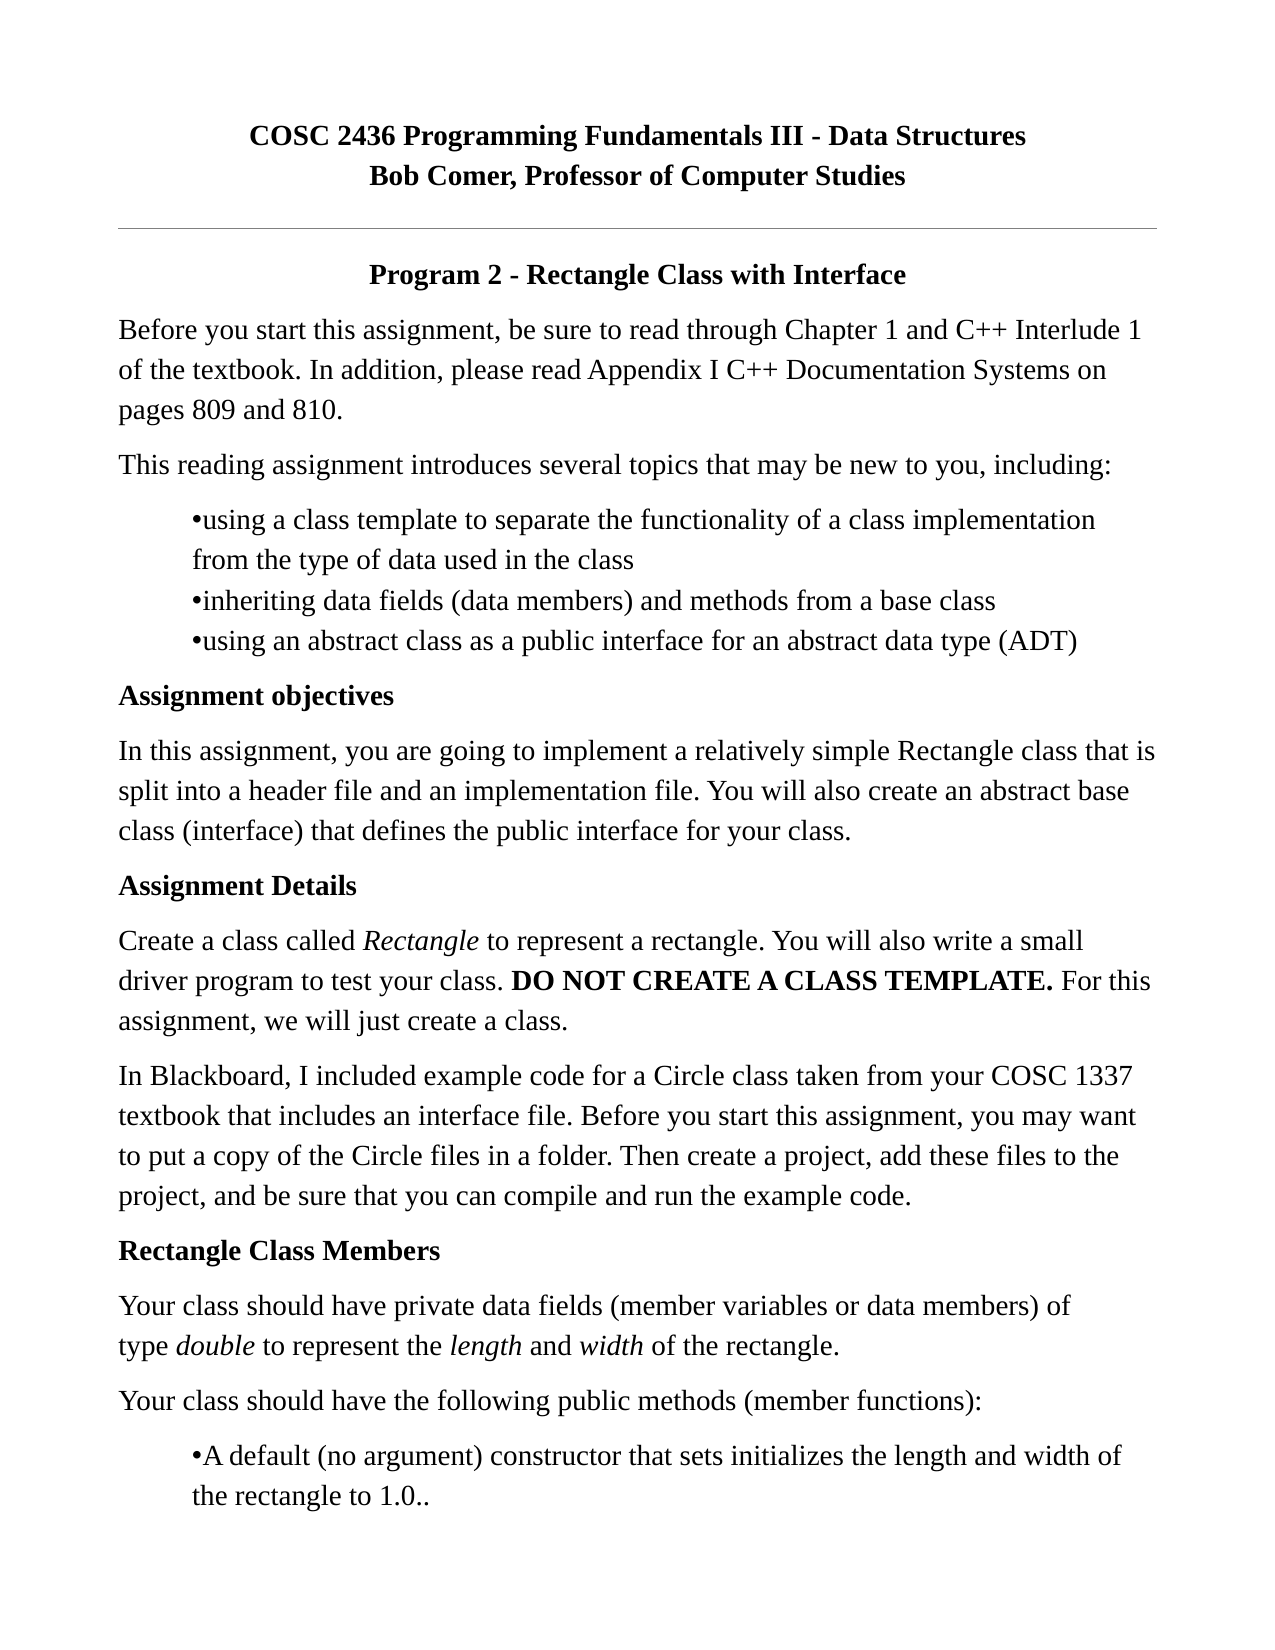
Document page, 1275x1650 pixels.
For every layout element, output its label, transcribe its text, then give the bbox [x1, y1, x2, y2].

text Rectangle Class Members [118, 1233, 1157, 1267]
list using an abstract class as a public interface for an abstract data type (ADT) [118, 623, 1157, 657]
text COSC 2436 Programming Fundamentals III - Data Structures Bob Comer, Professor of Computer Studies [118, 118, 1157, 192]
text Before you start this assignment, be sure to read through Chapter 1 and C++ Interlude 1 of the textbook. In addition, please read Appendix I C++ Documentation Systems on pages 809 and 810. [118, 312, 1157, 426]
list using a class template to separate the functionality of a class implementation from the type of data used in the class [118, 502, 1157, 576]
text Create a class called Rectangle to represent a rectangle. You will also write a small driver program to test your class. DO NOT CREATE A CLASS TEMPLATE. For this assignment, we will just create a class. [118, 923, 1157, 1037]
text Program 2 - Rectangle Class with Interface [118, 257, 1157, 291]
text Assignment objectives [118, 678, 1157, 711]
list A default (no argument) constructor that sets initializes the length and width of the rectangle to 1.0.. [118, 1438, 1157, 1512]
text In Blackboard, I included example code for a Circle class taken from your COSC 1337 textbook that includes an interface file. Before you start this assignment, you may want to put a copy of the Circle files in a folder. Then create a project, add these files to the project, and be sure that you can compile and run the example code. [118, 1058, 1157, 1212]
text Your class should have private data fields (member variables or data members) of type double to represent the length and width of the rectangle. [118, 1288, 1157, 1362]
list inheriting data fields (data members) and methods from a base class [118, 583, 1157, 616]
text Assignment Details [118, 868, 1157, 901]
text This reading assignment introduces several topics that may be new to you, including: [118, 447, 1157, 481]
text Your class should have the following public methods (member functions): [118, 1383, 1157, 1417]
text In this assignment, you are going to implement a relatively simple Rectangle class that is split into a header file and an implementation file. You will also create an abstract base class (interface) that defines the public interface for your class. [118, 733, 1157, 847]
